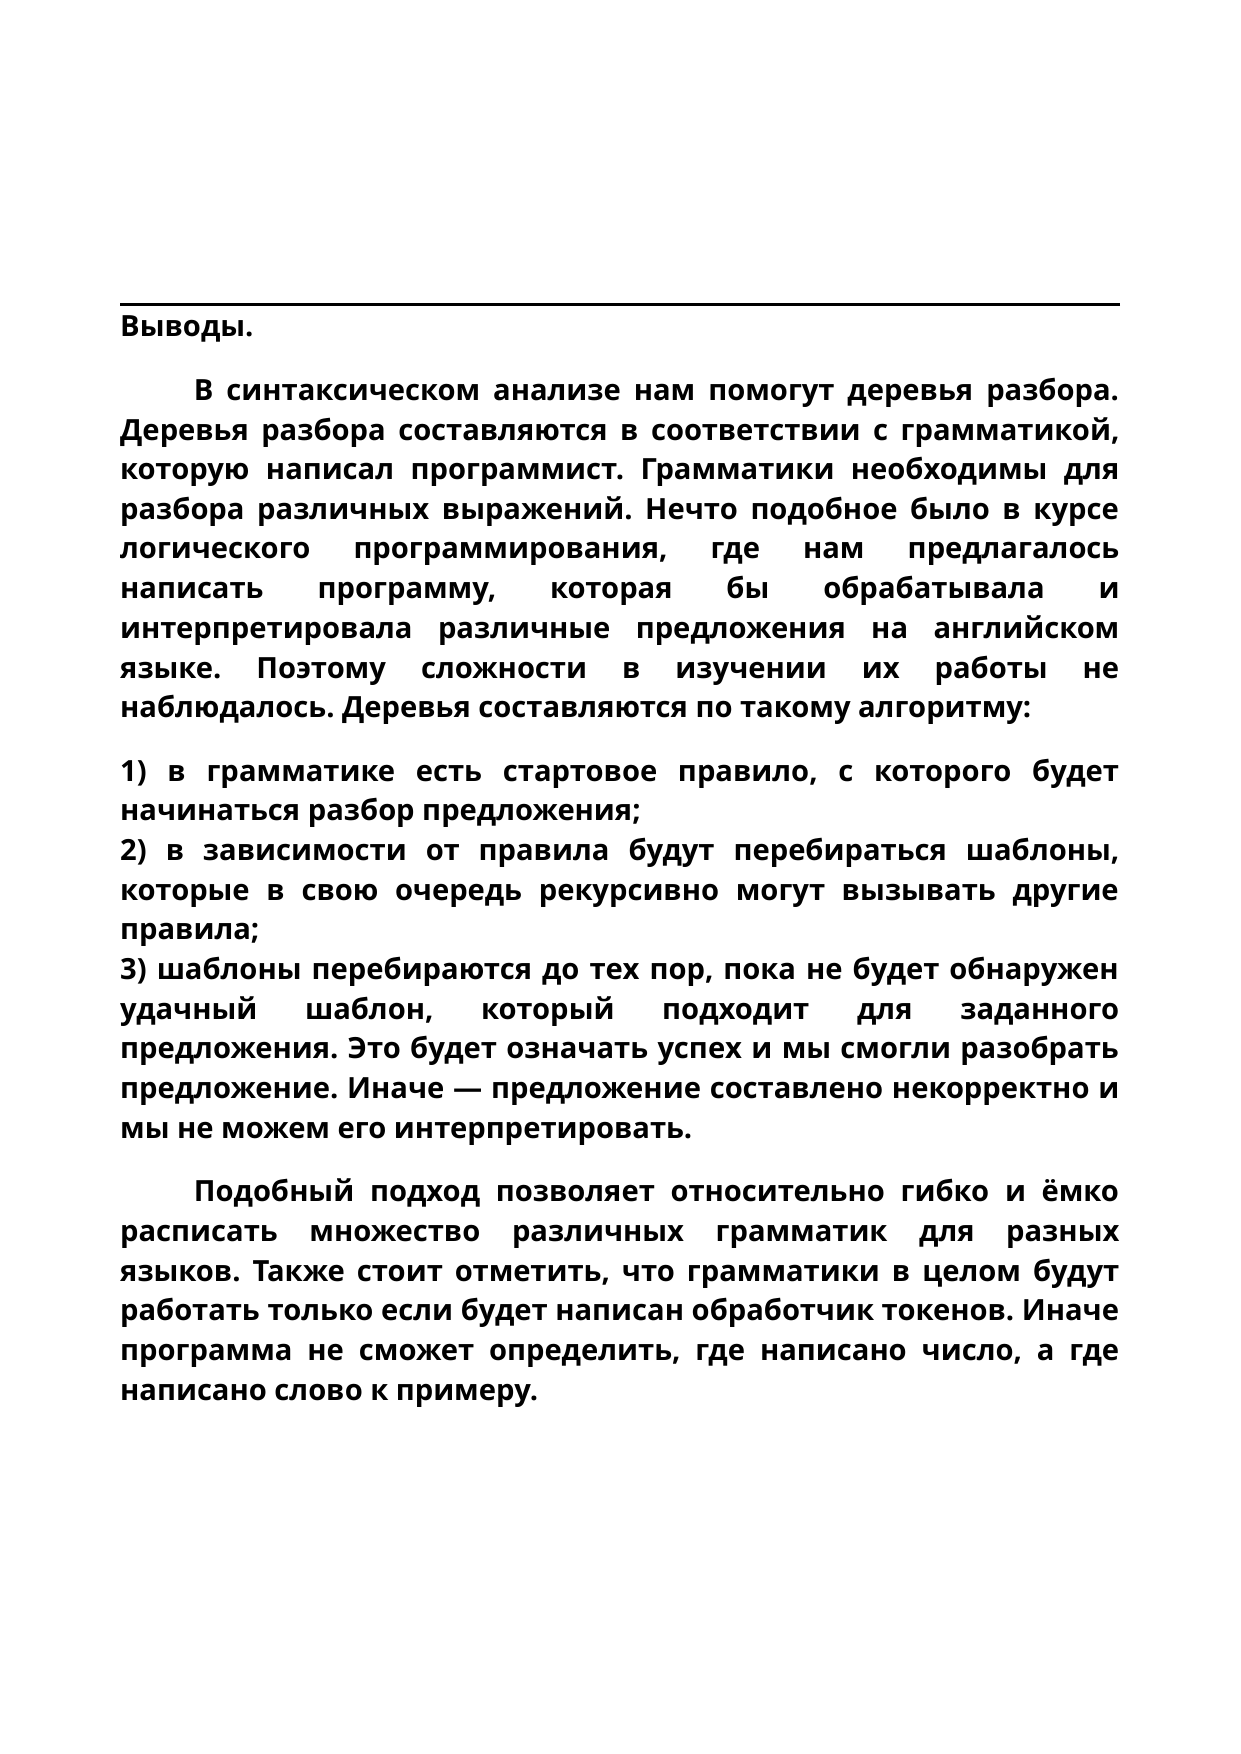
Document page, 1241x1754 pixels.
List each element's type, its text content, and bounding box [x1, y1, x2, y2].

text 1) в грамматике есть стартовое правило, с которого будет начинаться разбор предложения; [120, 750, 1120, 829]
text В синтаксическом анализе нам помогут деревья разбора. Деревья разбора составляются в соответствии с грамматикой, которую написал программист. Грамматики необходимы для разбора различных выражений. Нечто подобное было в курсе логического программирования, где нам предлагалось написать программу, которая бы обрабатывала и интерпретировала различные предложения на английском языке. Поэтому сложности в изучении их работы не наблюдалось. Деревья составляются по такому алгоритму: [120, 369, 1120, 726]
text 2) в зависимости от правила будут перебираться шаблоны, которые в свою очередь рекурсивно могут вызывать другие правила; [120, 829, 1120, 948]
text Подобный подход позволяет относительно гибко и ёмко расписать множество различных грамматик для разных языков. Также стоит отметить, что грамматики в целом будут работать только если будет написан обработчик токенов. Иначе программа не сможет определить, где написано число, а где написано слово к примеру. [120, 1170, 1120, 1408]
text 3) шаблоны перебираются до тех пор, пока не будет обнаружен удачный шаблон, который подходит для заданного предложения. Это будет означать успех и мы смогли разобрать предложение. Иначе — предложение составлено некорректно и мы не можем его интерпретировать. [120, 948, 1120, 1147]
text Выводы. [120, 306, 1120, 345]
